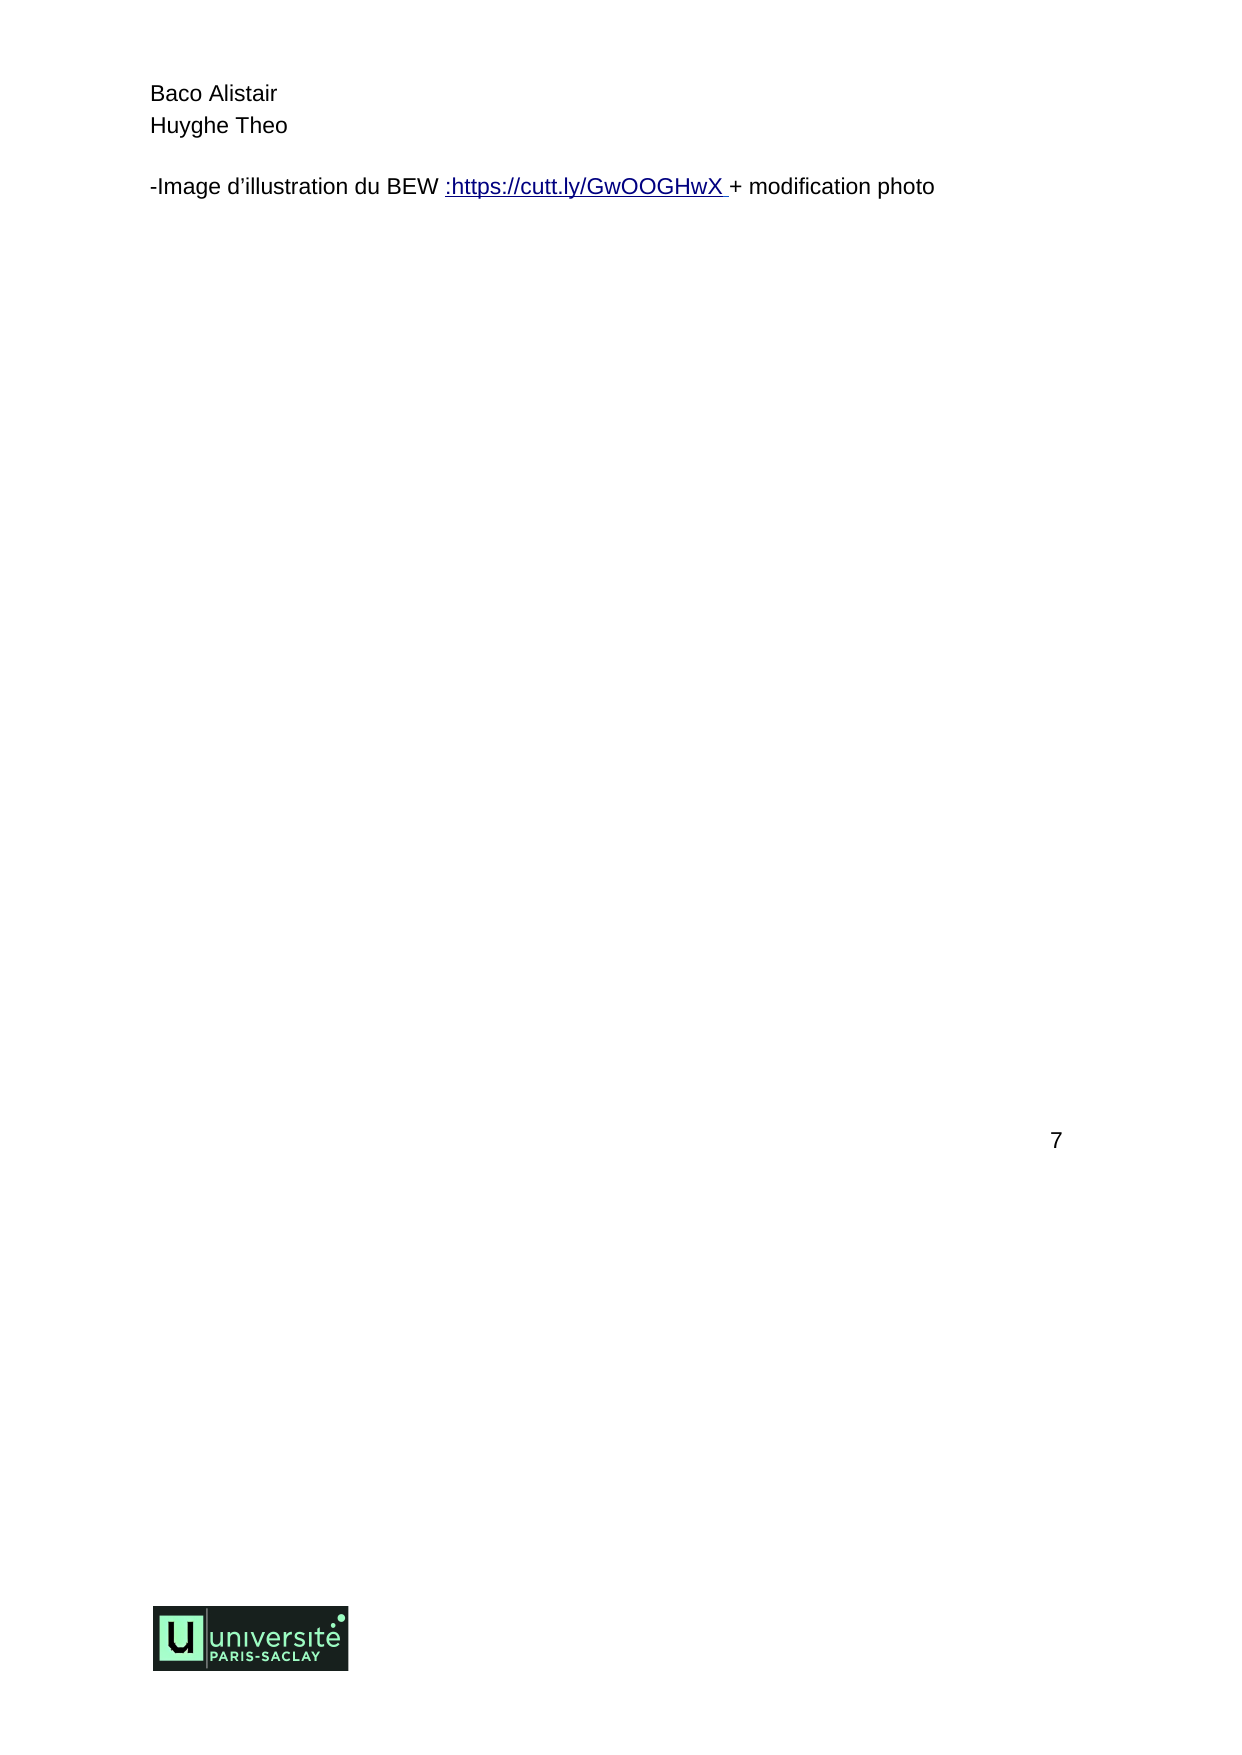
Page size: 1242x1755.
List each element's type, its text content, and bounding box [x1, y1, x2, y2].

picture [153, 1606, 349, 1671]
text -Image d’illustration du BEW :https://cutt.ly/GwOOGHwX + modification photo [149, 173, 1089, 199]
